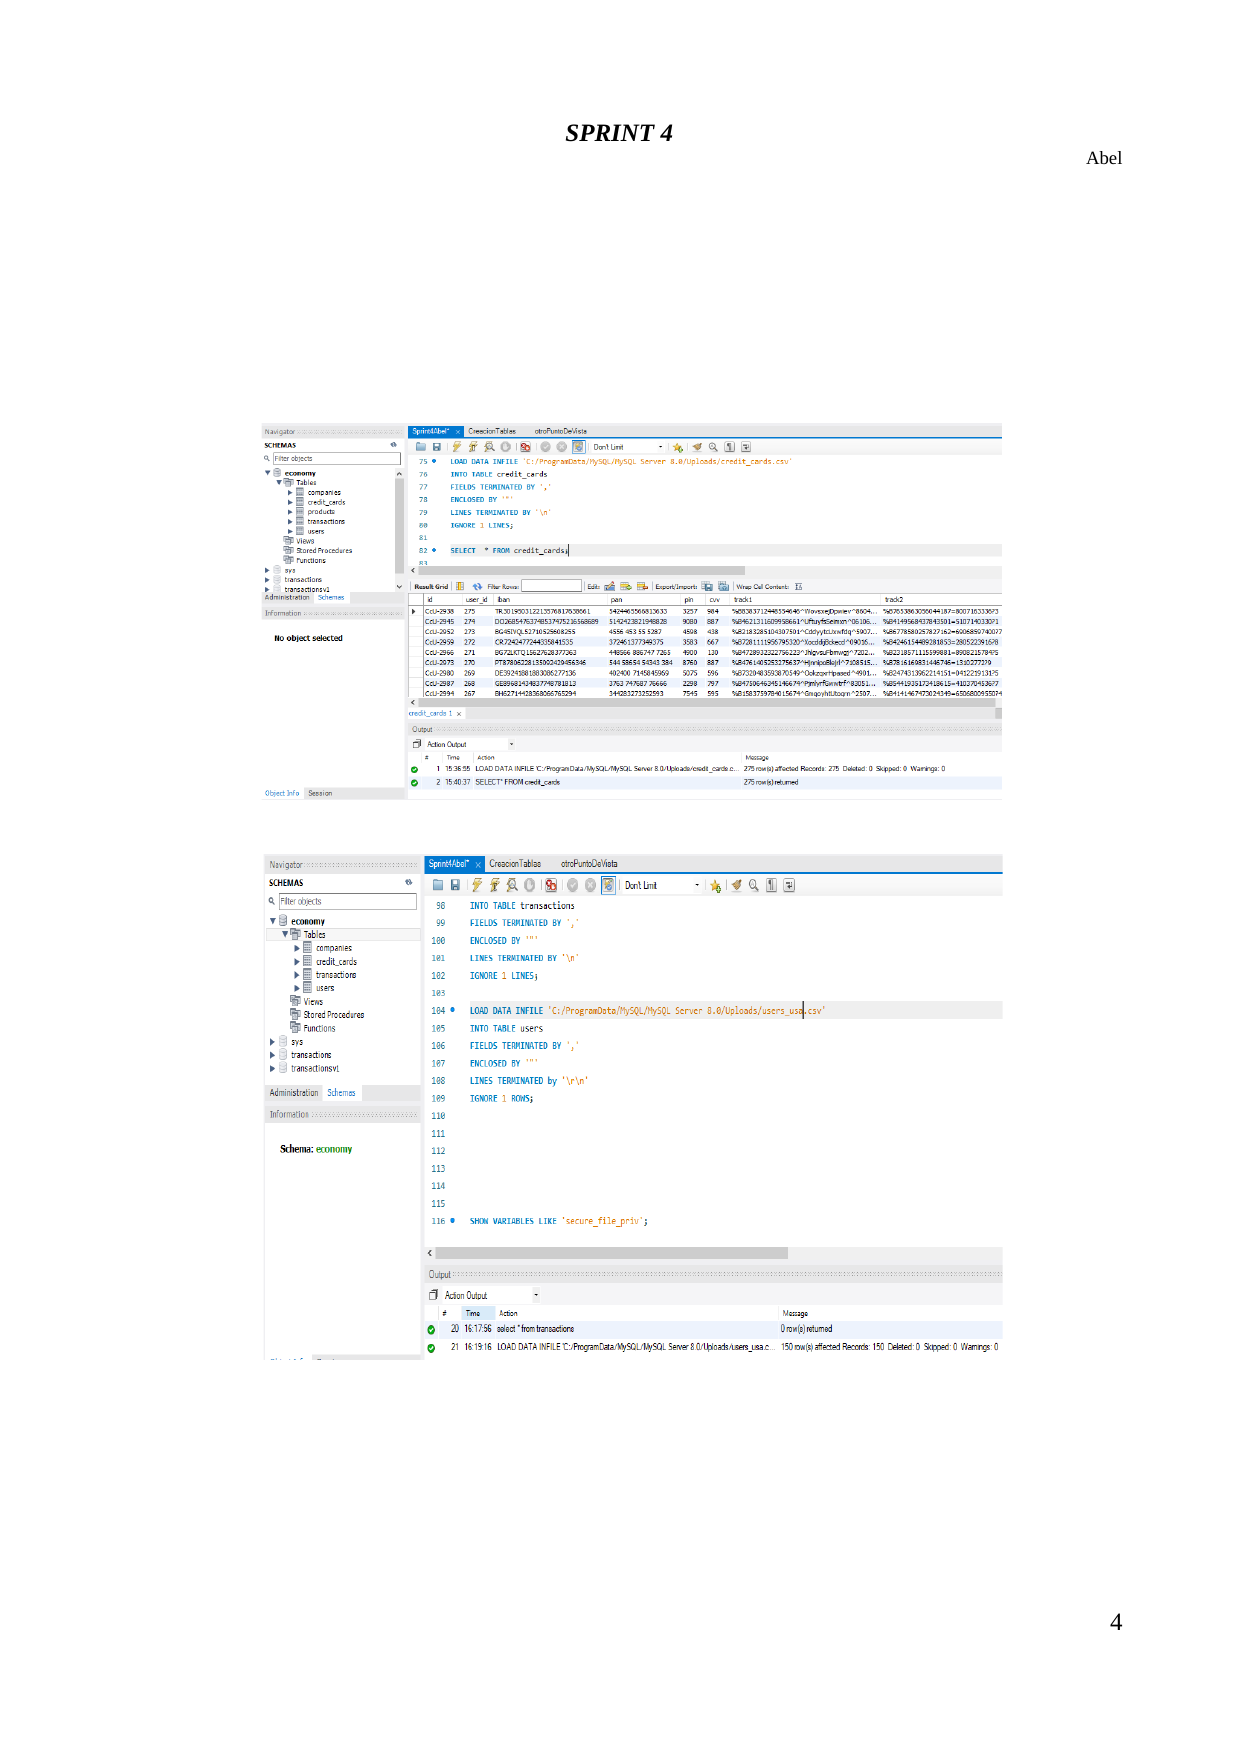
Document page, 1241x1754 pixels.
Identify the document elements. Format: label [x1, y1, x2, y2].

picture [261, 423, 1002, 800]
picture [263, 854, 1003, 1360]
